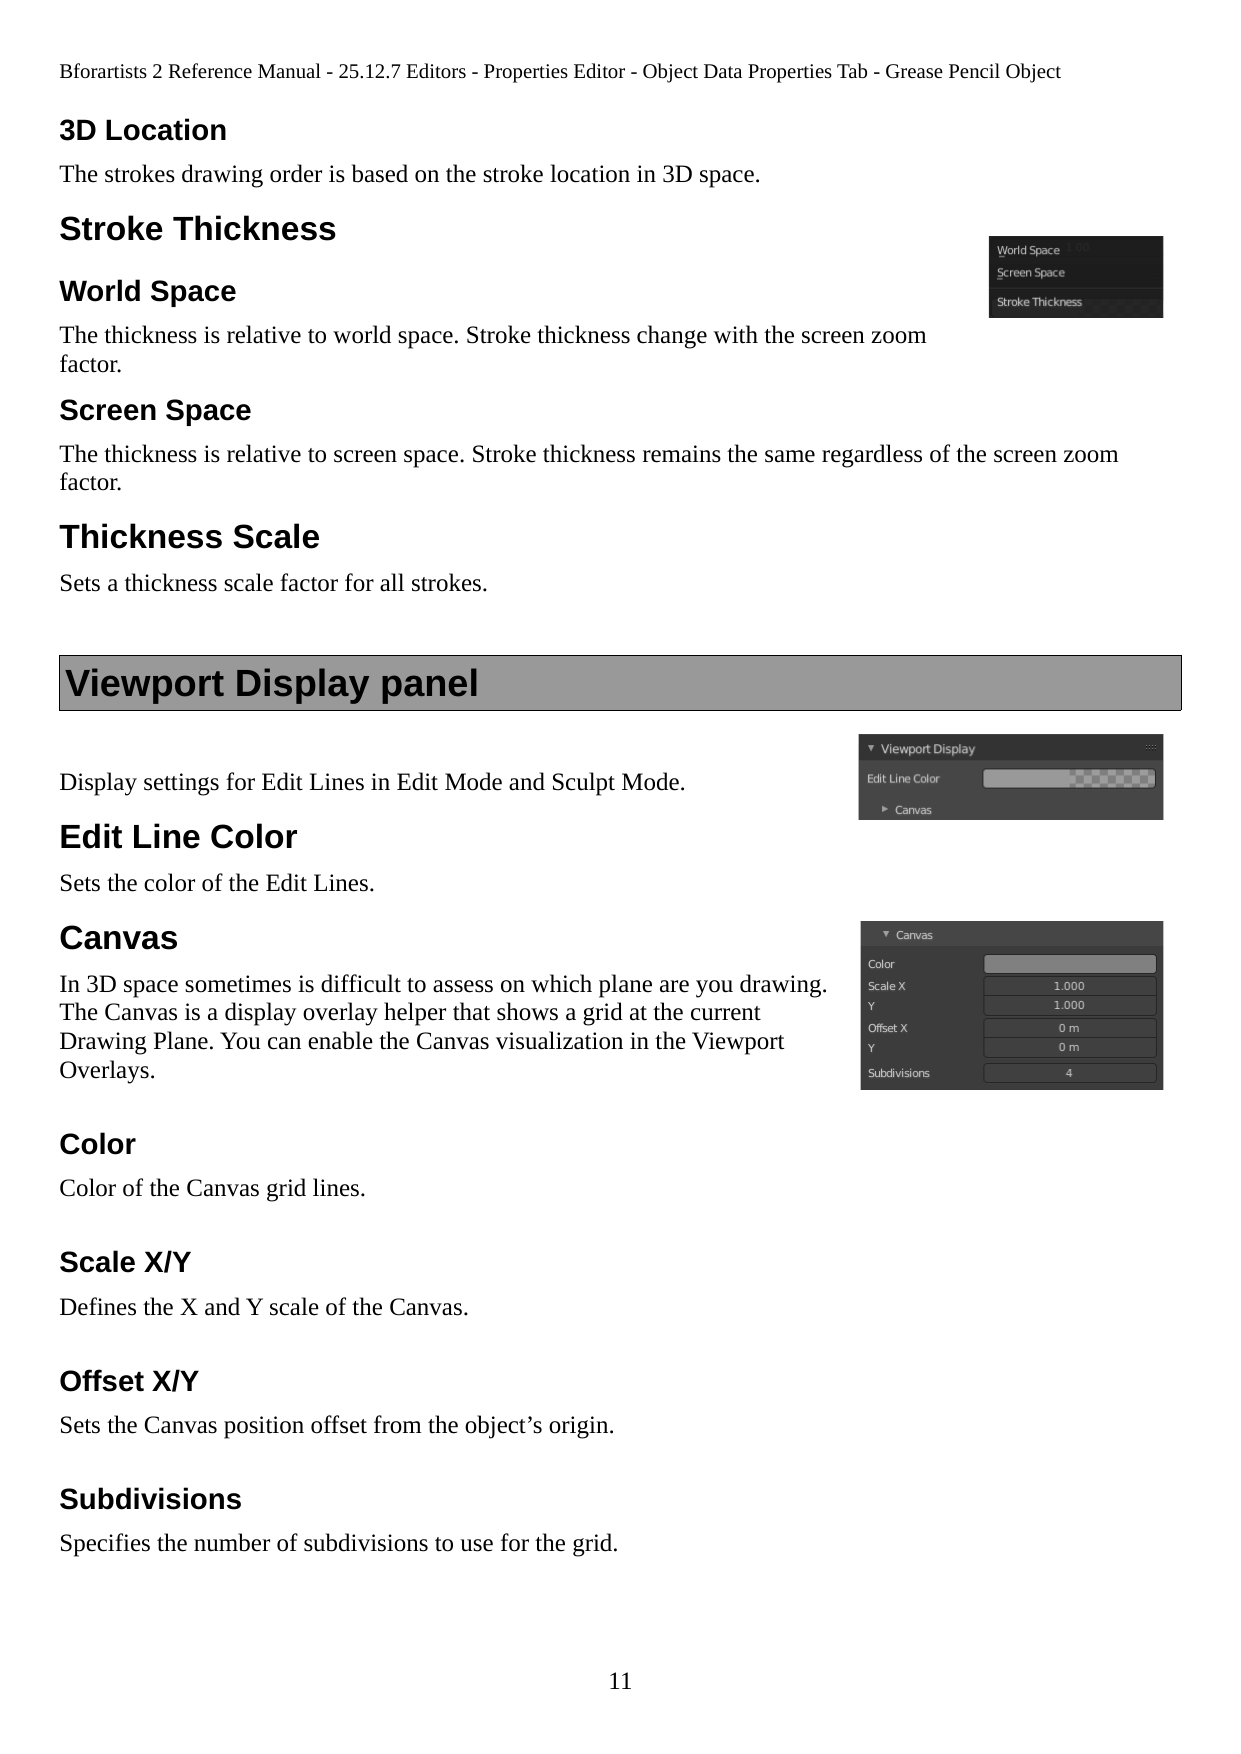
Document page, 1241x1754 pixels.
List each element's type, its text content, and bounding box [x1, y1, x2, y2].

text Display settings for Edit Lines in Edit Mode and Sculpt Mode. [59, 767, 858, 796]
subtitle 3D Location [59, 113, 1181, 146]
subtitle Edit Line Color [59, 817, 1181, 856]
picture [860, 921, 1164, 1090]
text Sets the color of the Edit Lines. [59, 868, 1181, 897]
text The thickness is relative to world space. Stroke thickness change with the screen zoom factor. [59, 320, 1181, 378]
text Sets a thickness scale factor for all strokes. [59, 568, 1181, 597]
subtitle World Space [59, 274, 988, 308]
subtitle Scale X/Y [59, 1245, 1181, 1279]
subtitle Color [59, 1127, 1181, 1161]
picture [858, 734, 1164, 820]
text The thickness is relative to screen space. Stroke thickness remains the same regardless of the screen zoom factor. [59, 439, 1181, 496]
subtitle Canvas [59, 918, 1181, 956]
subtitle Thickness Scale [59, 517, 1181, 556]
subtitle Offset X/Y [59, 1364, 1181, 1397]
subtitle [1164, 274, 1181, 308]
subtitle Screen Space [59, 392, 1181, 426]
subtitle Stroke Thickness [59, 208, 1181, 247]
table_header Viewport Display panel [60, 656, 1181, 710]
text Color of the Canvas grid lines. [59, 1173, 1181, 1202]
text Specifies the number of subdivisions to use for the grid. [59, 1528, 1181, 1557]
text Sets the Canvas position offset from the object’s origin. [59, 1410, 1181, 1439]
subtitle Subdivisions [59, 1482, 1181, 1516]
text Defines the X and Y scale of the Canvas. [59, 1292, 1181, 1320]
picture [988, 236, 1164, 318]
text In 3D space sometimes is difficult to assess on which plane are you drawing. The Canvas is a display overlay helper that shows a grid at the current Drawing Plane. You can enable the Canvas visualization in the Viewport Overlays. [59, 969, 860, 1084]
text The strokes drawing order is based on the stroke location in 3D space. [59, 159, 1181, 188]
